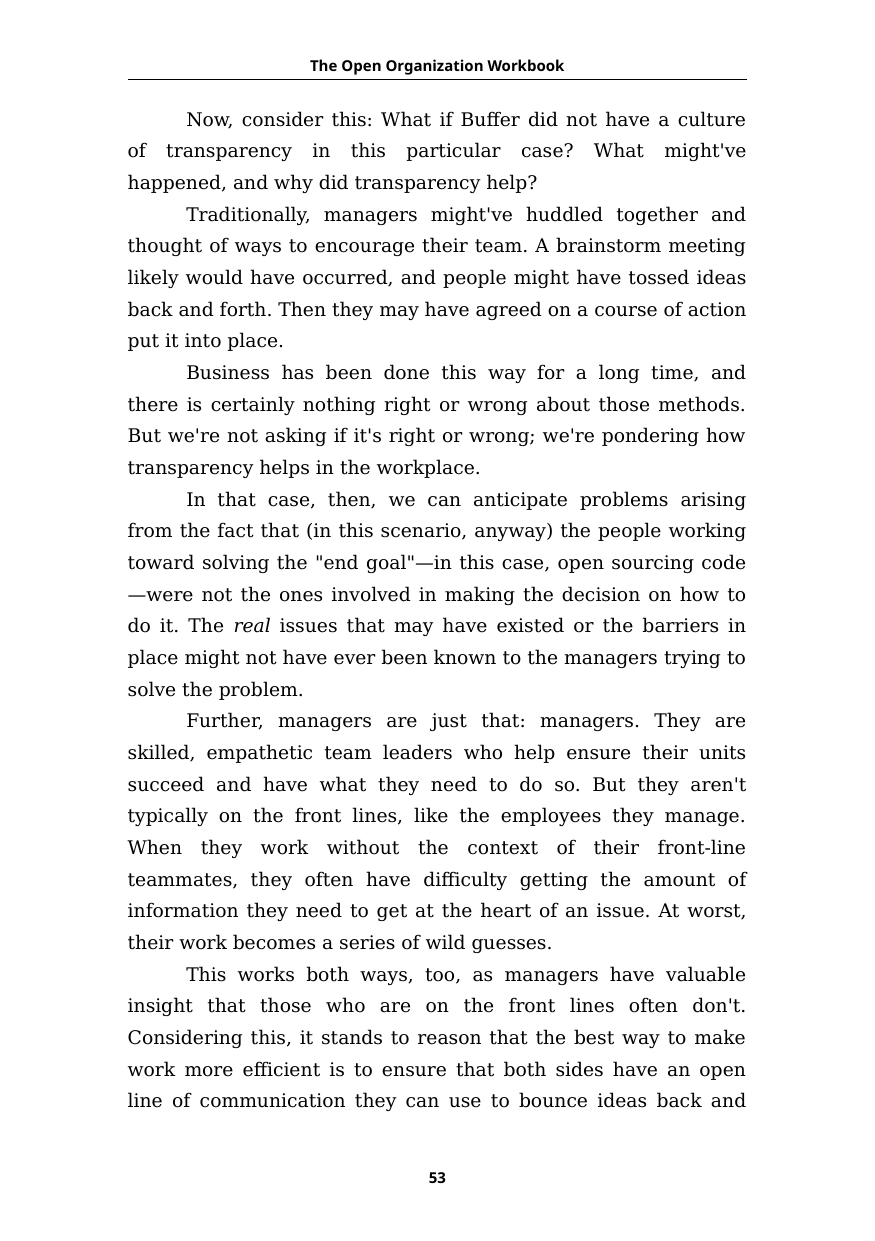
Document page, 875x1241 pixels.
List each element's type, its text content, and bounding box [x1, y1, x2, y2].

text Traditionally, managers might've huddled together and thought of ways to encourage their team. A brainstorm meeting likely would have occurred, and people might have tossed ideas back and forth. Then they may have agreed on a course of action put it into place. [127, 204, 747, 352]
text In that case, then, we can anticipate problems arising from the fact that (in this scenario, anyway) the people working toward solving the "end goal"—in this case, open sourcing code—were not the ones involved in making the decision on how to do it. The real issues that may have existed or the barriers in place might not have ever been known to the managers trying to solve the problem. [127, 489, 747, 701]
text Business has been done this way for a long time, and there is certainly nothing right or wrong about those methods. But we're not asking if it's right or wrong; we're pondering how transparency helps in the workplace. [127, 362, 747, 479]
text This works both ways, too, as managers have valuable insight that those who are on the front lines often don't. Considering this, it stands to reason that the best way to make work more efficient is to ensure that both sides have an open line of communication they can use to bounce ideas back and [127, 964, 747, 1112]
text Now, consider this: What if Buffer did not have a culture of transparency in this particular case? What might've happened, and why did transparency help? [127, 109, 747, 194]
text Further, managers are just that: managers. They are skilled, empathetic team leaders who help ensure their units succeed and have what they need to do so. But they aren't typically on the front lines, like the employees they manage. When they work without the context of their front-line teammates, they often have difficulty getting the amount of information they need to get at the heart of an issue. At worst, their work becomes a series of wild guesses. [127, 710, 747, 954]
